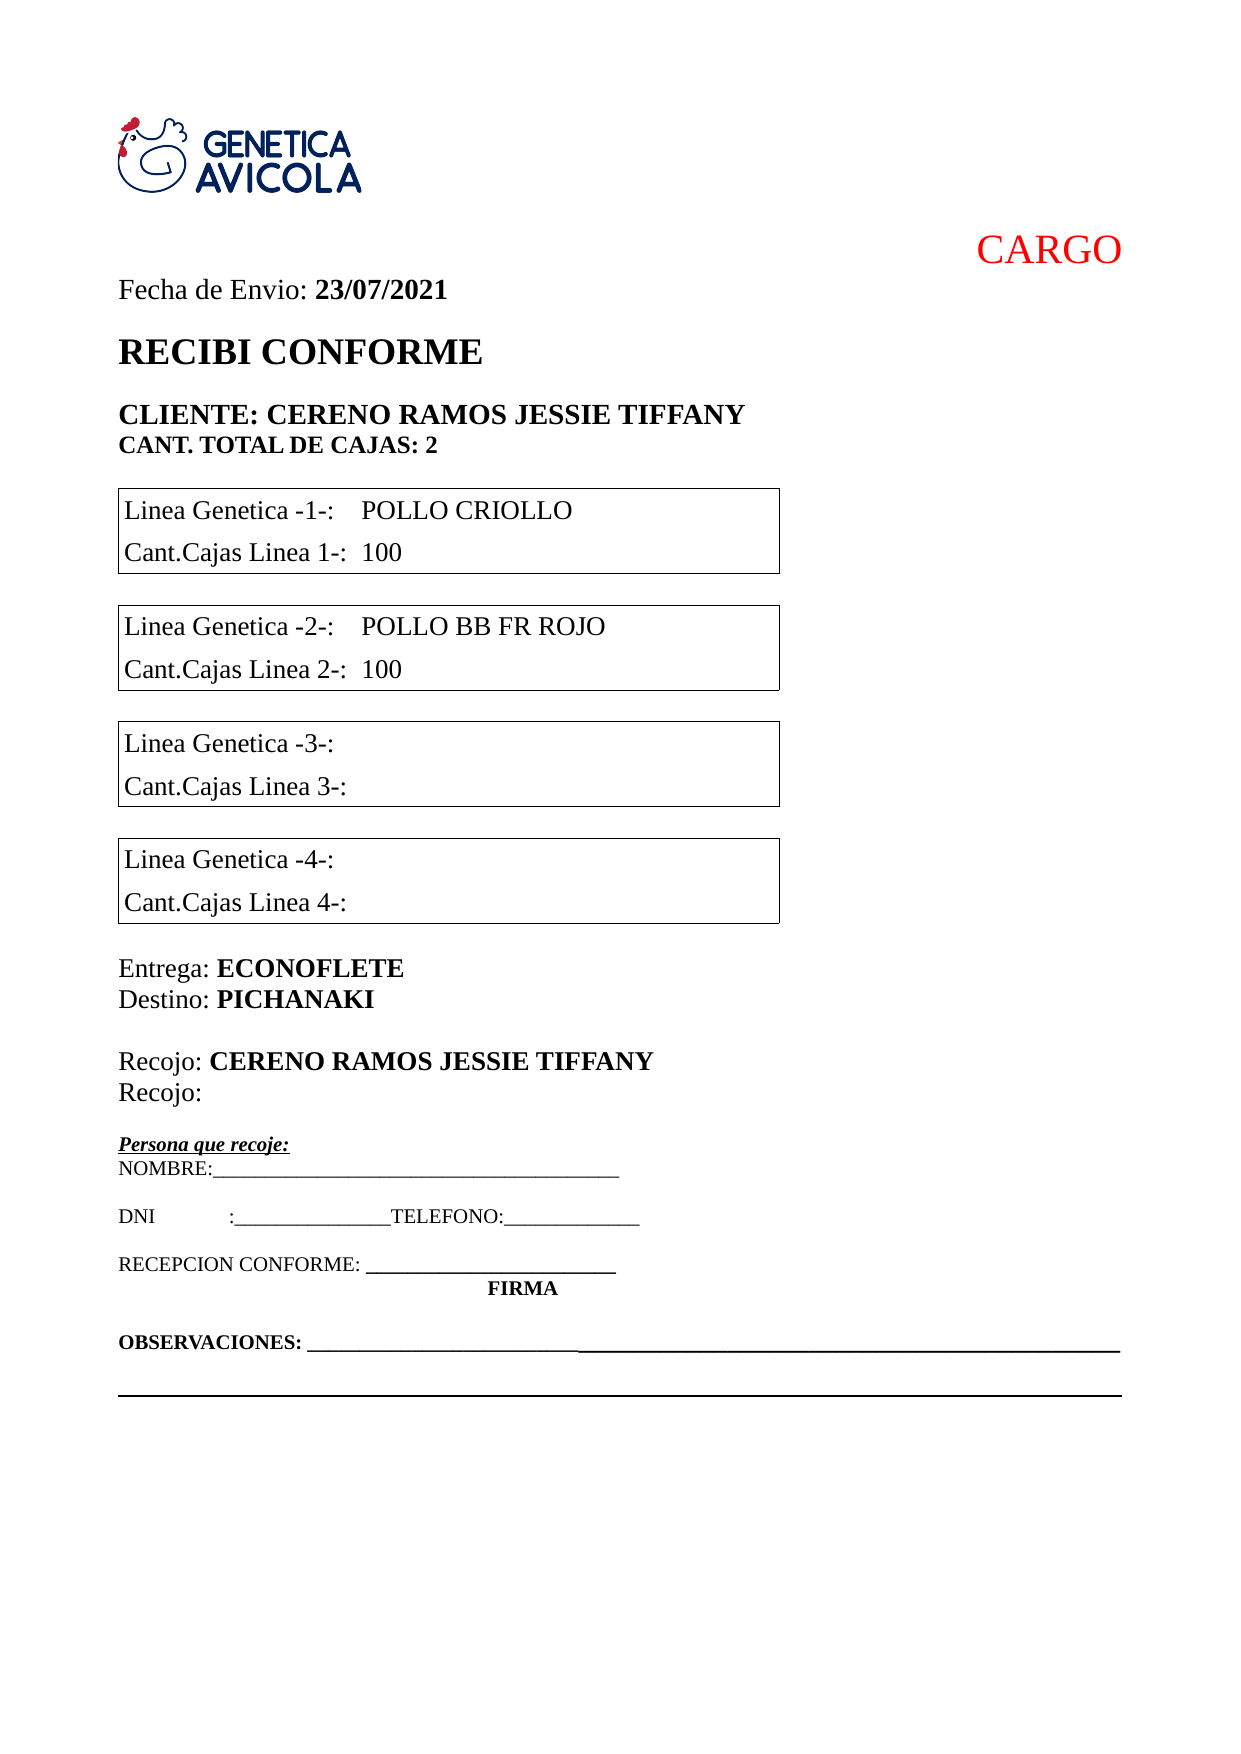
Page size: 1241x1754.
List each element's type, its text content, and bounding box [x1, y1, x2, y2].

table_cell [118, 574, 356, 604]
text CLIENTE: CERENO RAMOS JESSIE TIFFANY [118, 397, 1122, 431]
table_cell [356, 807, 779, 838]
text RECIBI CONFORME [118, 330, 1122, 373]
table_cell Linea Genetica -2-: [119, 606, 356, 647]
text Destino: PICHANAKI [118, 983, 1122, 1014]
picture [117, 117, 362, 193]
table_cell [118, 691, 356, 721]
table_cell [356, 722, 779, 764]
table_cell POLLO BB FR ROJO [356, 606, 779, 647]
table_cell [356, 764, 779, 806]
text Recojo: CERENO RAMOS JESSIE TIFFANY [118, 1045, 1122, 1076]
text DNI :_______________TELEFONO:_____________ [118, 1204, 1122, 1228]
table_cell [356, 574, 779, 604]
text Persona que recoje: [118, 1132, 1122, 1156]
table_cell Cant.Cajas Linea 2-: [119, 647, 356, 690]
table_cell 100 [356, 531, 779, 573]
text CARGO [118, 224, 1122, 272]
table_header POLLO CRIOLLO [356, 489, 779, 531]
text FIRMA [118, 1276, 1122, 1300]
table_cell [118, 807, 356, 838]
text RECEPCION CONFORME: ________________________ [118, 1252, 1122, 1276]
text Fecha de Envio: 23/07/2021 [118, 272, 1122, 306]
text CANT. TOTAL DE CAJAS: 2 [118, 431, 1122, 459]
table_cell Cant.Cajas Linea 4-: [119, 880, 356, 923]
table_cell [356, 691, 779, 721]
text OBSERVACIONES: __________________________________________________________________ [118, 1324, 1122, 1355]
table_cell Linea Genetica -3-: [119, 722, 356, 764]
text NOMBRE:_______________________________________ [118, 1156, 1122, 1180]
table_cell Linea Genetica -4-: [119, 839, 356, 880]
table_cell Cant.Cajas Linea 3-: [119, 764, 356, 806]
table_cell [356, 880, 779, 923]
table_cell Cant.Cajas Linea 1-: [119, 531, 356, 573]
text Entrega: ECONOFLETE [118, 952, 1122, 983]
table_cell [356, 839, 779, 880]
table_cell 100 [356, 647, 779, 690]
text Recojo: [118, 1076, 1122, 1108]
table_header Linea Genetica -1-: [119, 489, 356, 531]
